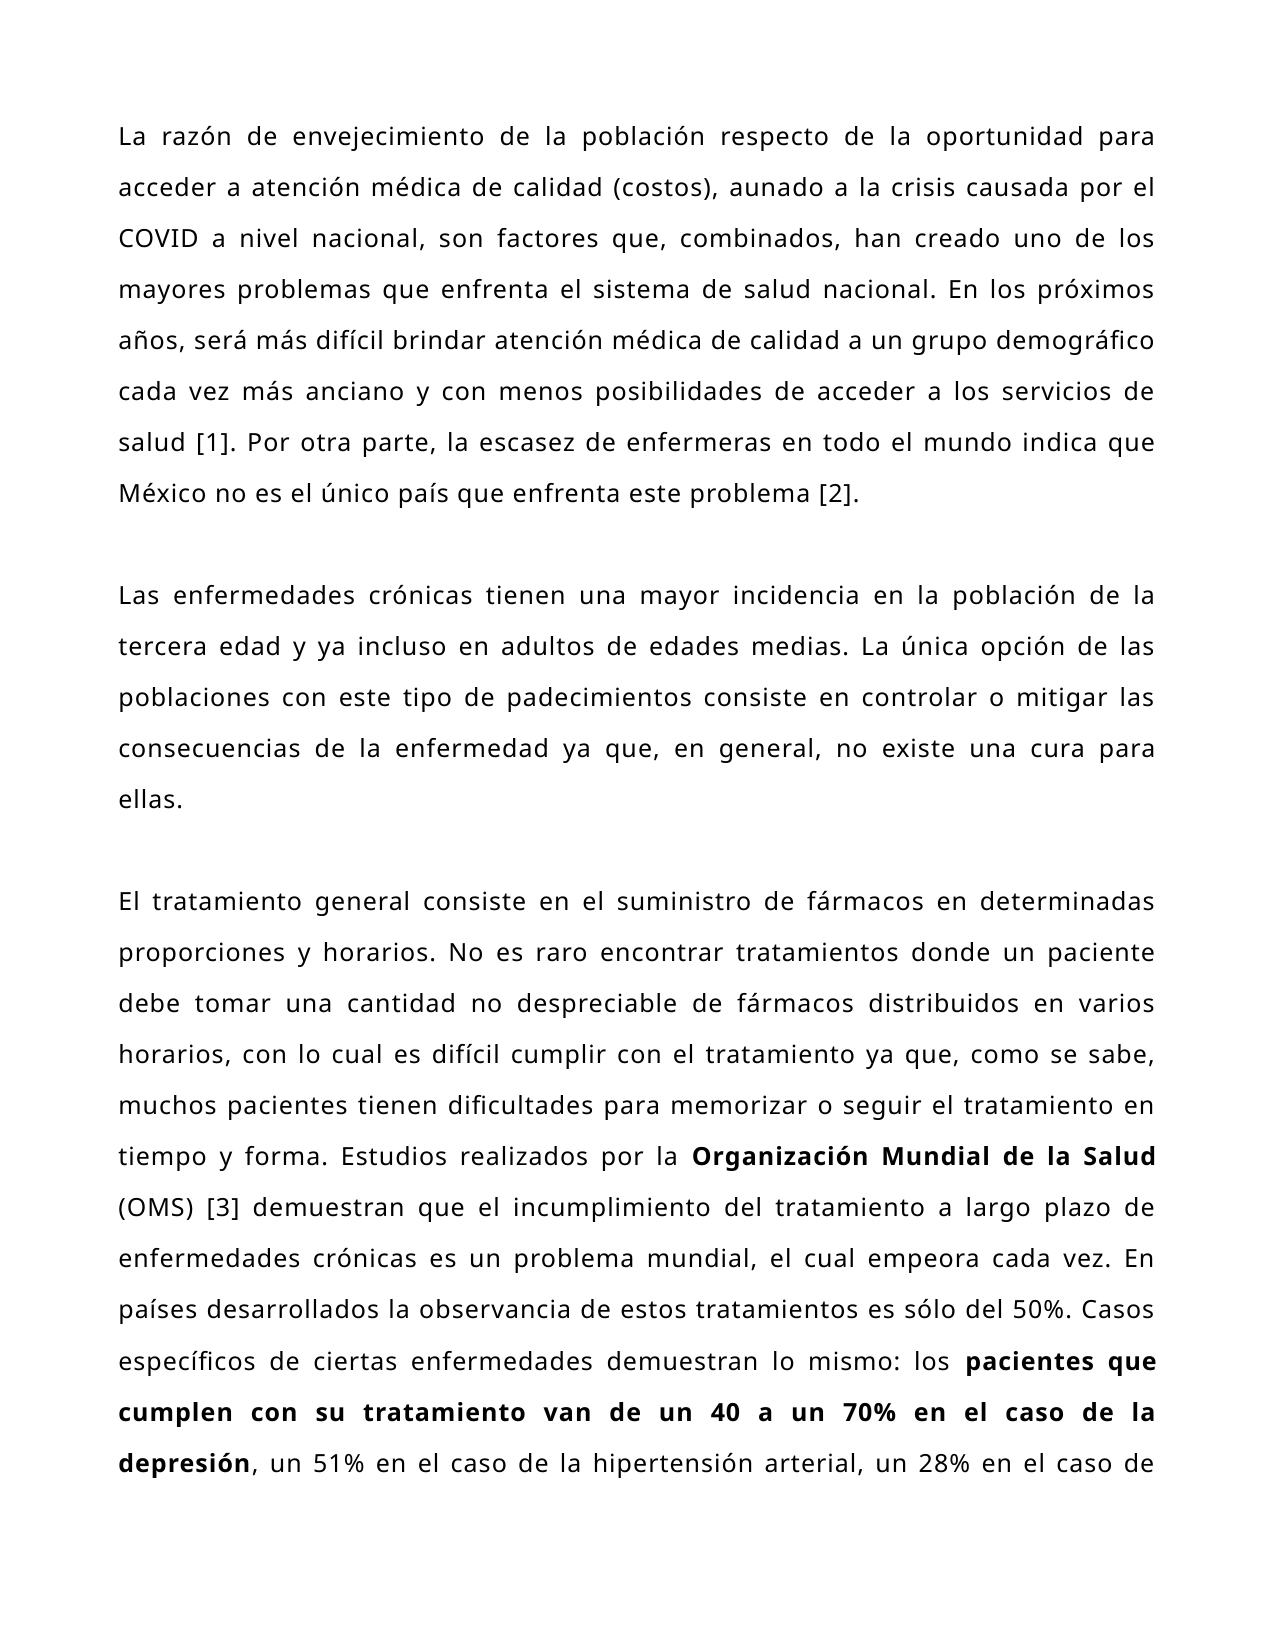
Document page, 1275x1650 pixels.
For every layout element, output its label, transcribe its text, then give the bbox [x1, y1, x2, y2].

text Las enfermedades crónicas tienen una mayor incidencia en la población de la tercera edad y ya incluso en adultos de edades medias. La única opción de las poblaciones con este tipo de padecimientos consiste en controlar o mitigar las consecuencias de la enfermedad ya que, en general, no existe una cura para ellas. [118, 577, 1157, 816]
text La razón de envejecimiento de la población respecto de la oportunidad para acceder a atención médica de calidad (costos), aunado a la crisis causada por el COVID a nivel nacional, son factores que, combinados, han creado uno de los mayores problemas que enfrenta el sistema de salud nacional. En los próximos años, será más difícil brindar atención médica de calidad a un grupo demográfico cada vez más anciano y con menos posibilidades de acceder a los servicios de salud [1]. Por otra parte, la escasez de enfermeras en todo el mundo indica que México no es el único país que enfrenta este problema [2]. [118, 118, 1157, 509]
text El tratamiento general consiste en el suministro de fármacos en determinadas proporciones y horarios. No es raro encontrar tratamientos donde un paciente debe tomar una cantidad no despreciable de fármacos distribuidos en varios horarios, con lo cual es difícil cumplir con el tratamiento ya que, como se sabe, muchos pacientes tienen dificultades para memorizar o seguir el tratamiento en tiempo y forma. Estudios realizados por la Organización Mundial de la Salud (OMS) [3] demuestran que el incumplimiento del tratamiento a largo plazo de enfermedades crónicas es un problema mundial, el cual empeora cada vez. En países desarrollados la observancia de estos tratamientos es sólo del 50%. Casos específicos de ciertas enfermedades demuestran lo mismo: los pacientes que cumplen con su tratamiento van de un 40 a un 70% en el caso de la depresión, un 51% en el caso de la hipertensión arterial, un 28% en el caso de [118, 884, 1157, 1479]
